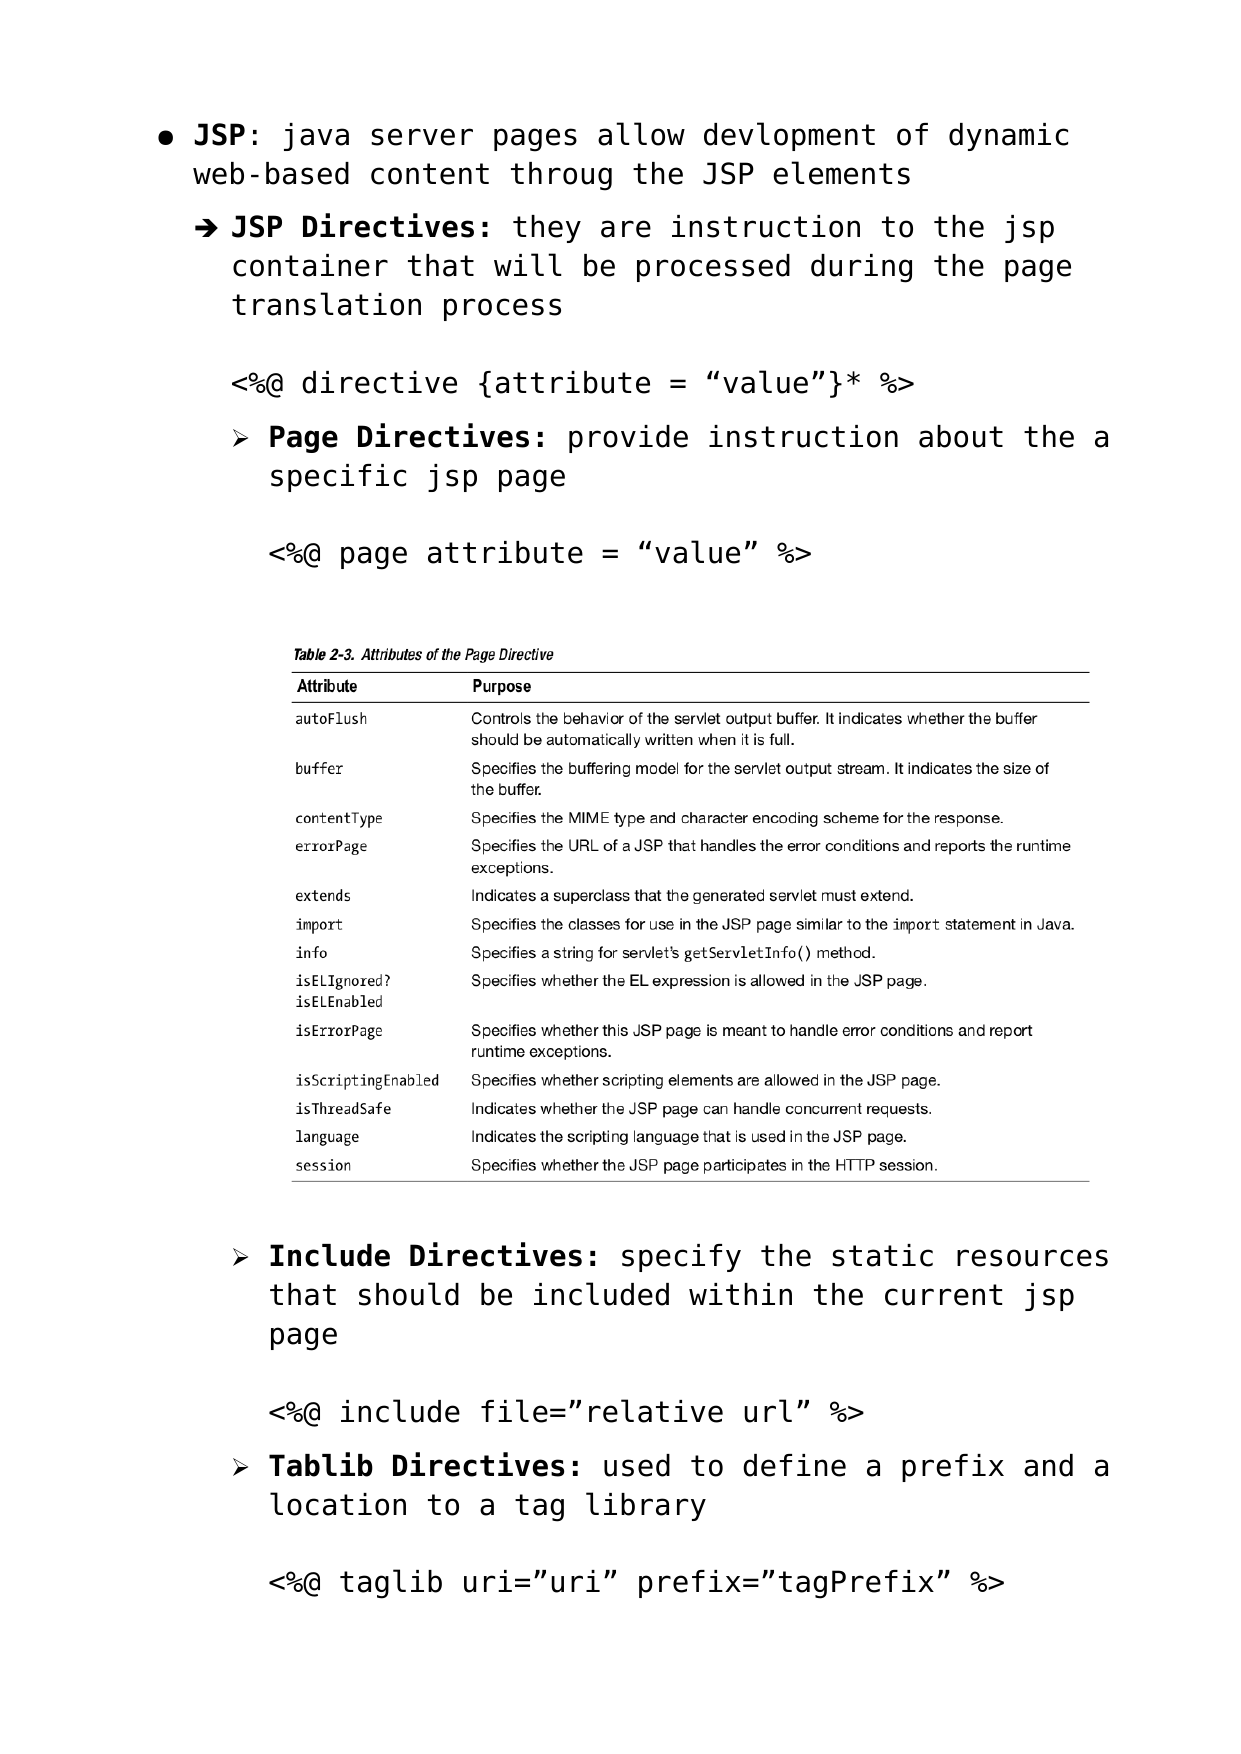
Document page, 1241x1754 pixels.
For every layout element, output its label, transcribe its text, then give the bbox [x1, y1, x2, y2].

picture [258, 641, 1151, 1192]
list Include Directives: specify the static resources that should be included within the current jsp page <%@ include file=”relative url” %> [231, 1239, 1122, 1429]
list JSP Directives: they are instruction to the jsp container that will be processed during the page translation process <%@ directive {attribute = “value”}* %> [193, 211, 1122, 400]
list Page Directives: provide instruction about the a specific jsp page <%@ page attribute = “value” %> [231, 420, 1122, 1221]
list JSP: java server pages allow devlopment of dynamic web-based content throug the JSP elements [156, 118, 1122, 191]
list Tablib Directives: used to define a prefix and a location to a tag library <%@ taglib uri=”uri” prefix=”tagPrefix” %> [231, 1449, 1122, 1600]
